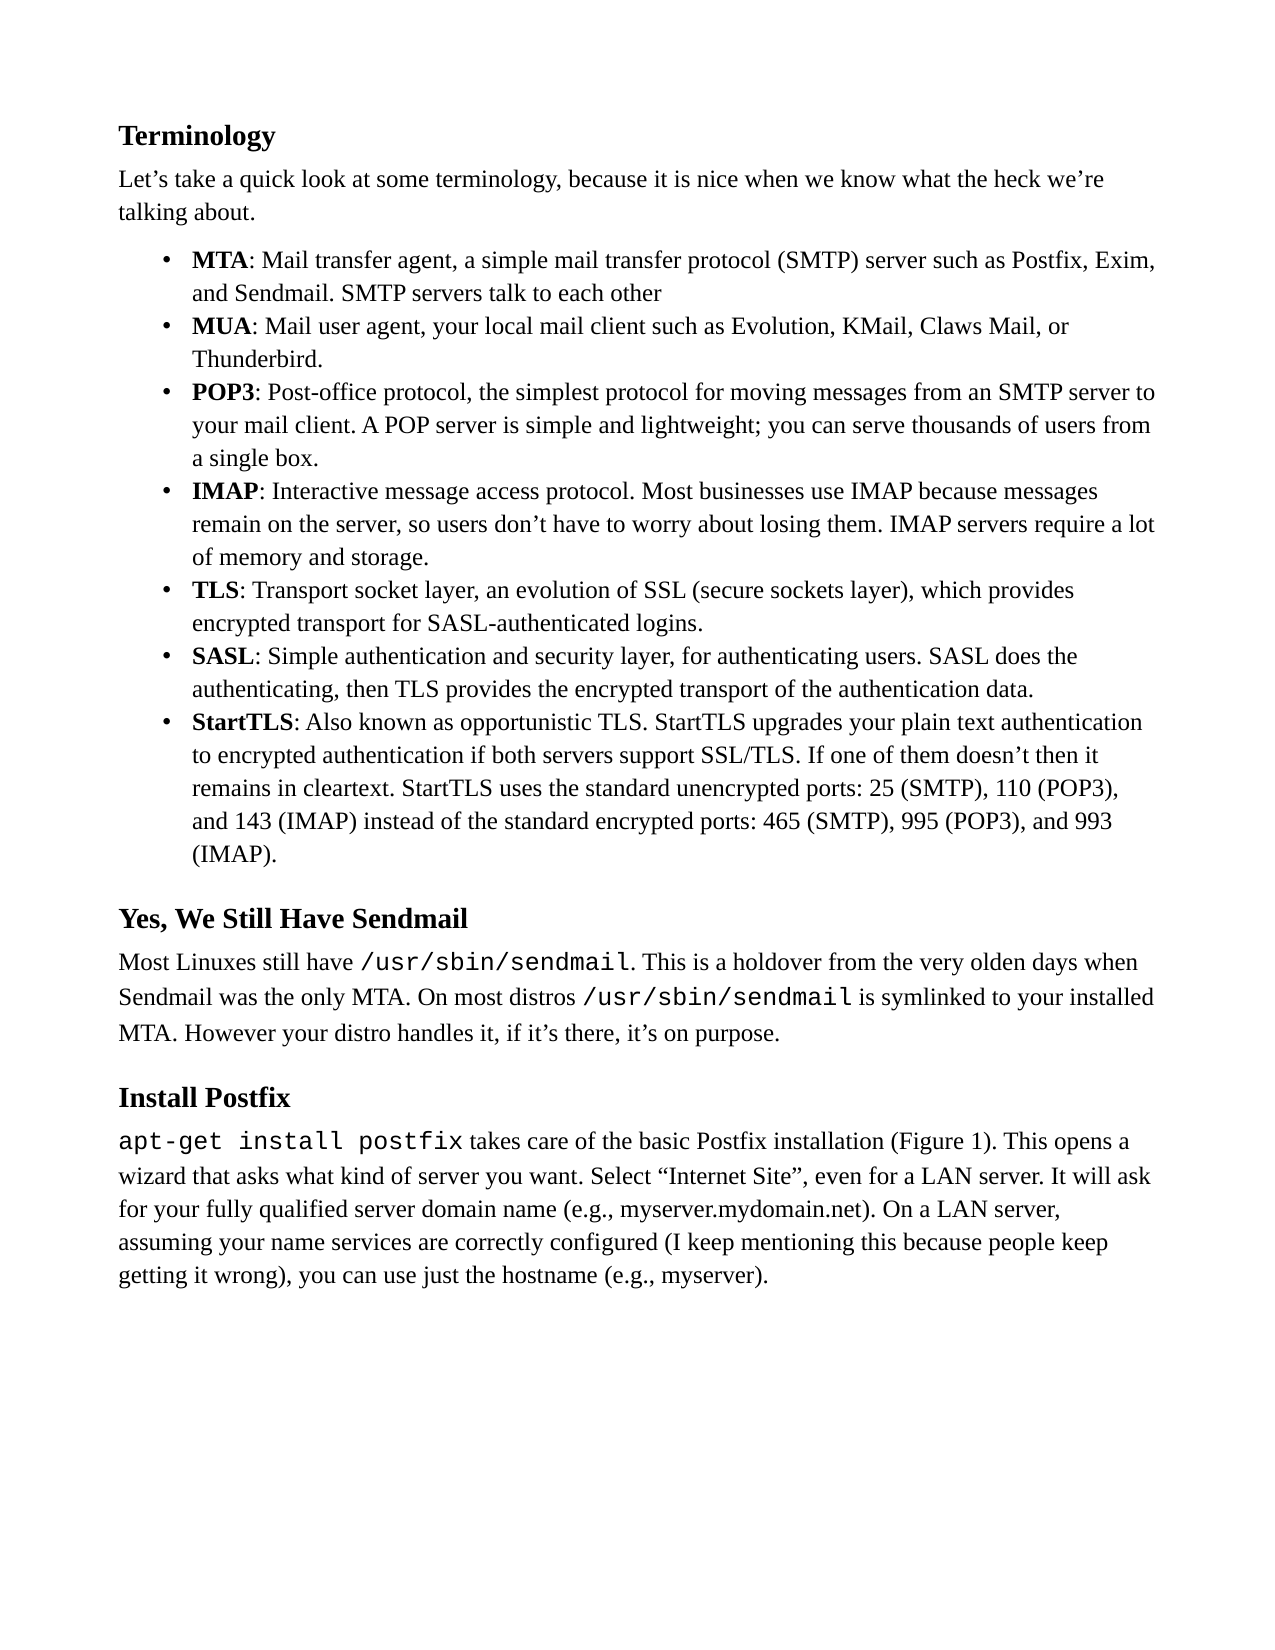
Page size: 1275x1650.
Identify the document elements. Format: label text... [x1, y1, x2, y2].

subtitle Terminology [118, 118, 1157, 152]
list TLS: Transport socket layer, an evolution of SSL (secure sockets layer), which provides encrypted transport for SASL-authenticated logins. [162, 575, 1157, 637]
text Let’s take a quick look at some terminology, because it is nice when we know what the heck we’re talking about. [118, 164, 1157, 226]
list MTA: Mail transfer agent, a simple mail transfer protocol (SMTP) server such as Postfix, Exim, and Sendmail. SMTP servers talk to each other [162, 245, 1157, 307]
text Most Linuxes still have /usr/sbin/sendmail. This is a holdover from the very olden days when Sendmail was the only MTA. On most distros /usr/sbin/sendmail is symlinked to your installed MTA. However your distro handles it, if it’s there, it’s on purpose. [118, 947, 1157, 1046]
subtitle Install Postfix [118, 1080, 1157, 1113]
list StartTLS: Also known as opportunistic TLS. StartTLS upgrades your plain text authentication to encrypted authentication if both servers support SSL/TLS. If one of them doesn’t then it remains in cleartext. StartTLS uses the standard unencrypted ports: 25 (SMTP), 110 (POP3), and 143 (IMAP) instead of the standard encrypted ports: 465 (SMTP), 995 (POP3), and 993 (IMAP). [162, 707, 1157, 868]
text apt-get install postfix takes care of the basic Postfix installation (Figure 1). This opens a wizard that asks what kind of server you want. Select “Internet Site”, even for a LAN server. It will ask for your fully qualified server domain name (e.g., myserver.mydomain.net). On a LAN server, assuming your name services are correctly configured (I keep mentioning this because people keep getting it wrong), you can use just the hostname (e.g., myserver). [118, 1126, 1157, 1289]
list IMAP: Interactive message access protocol. Most businesses use IMAP because messages remain on the server, so users don’t have to worry about losing them. IMAP servers require a lot of memory and storage. [162, 476, 1157, 571]
list SASL: Simple authentication and security layer, for authenticating users. SASL does the authenticating, then TLS provides the encrypted transport of the authentication data. [162, 641, 1157, 703]
list POP3: Post-office protocol, the simplest protocol for moving messages from an SMTP server to your mail client. A POP server is simple and lightweight; you can serve thousands of users from a single box. [162, 377, 1157, 472]
subtitle Yes, We Still Have Sendmail [118, 901, 1157, 935]
list MUA: Mail user agent, your local mail client such as Evolution, KMail, Claws Mail, or Thunderbird. [162, 311, 1157, 373]
